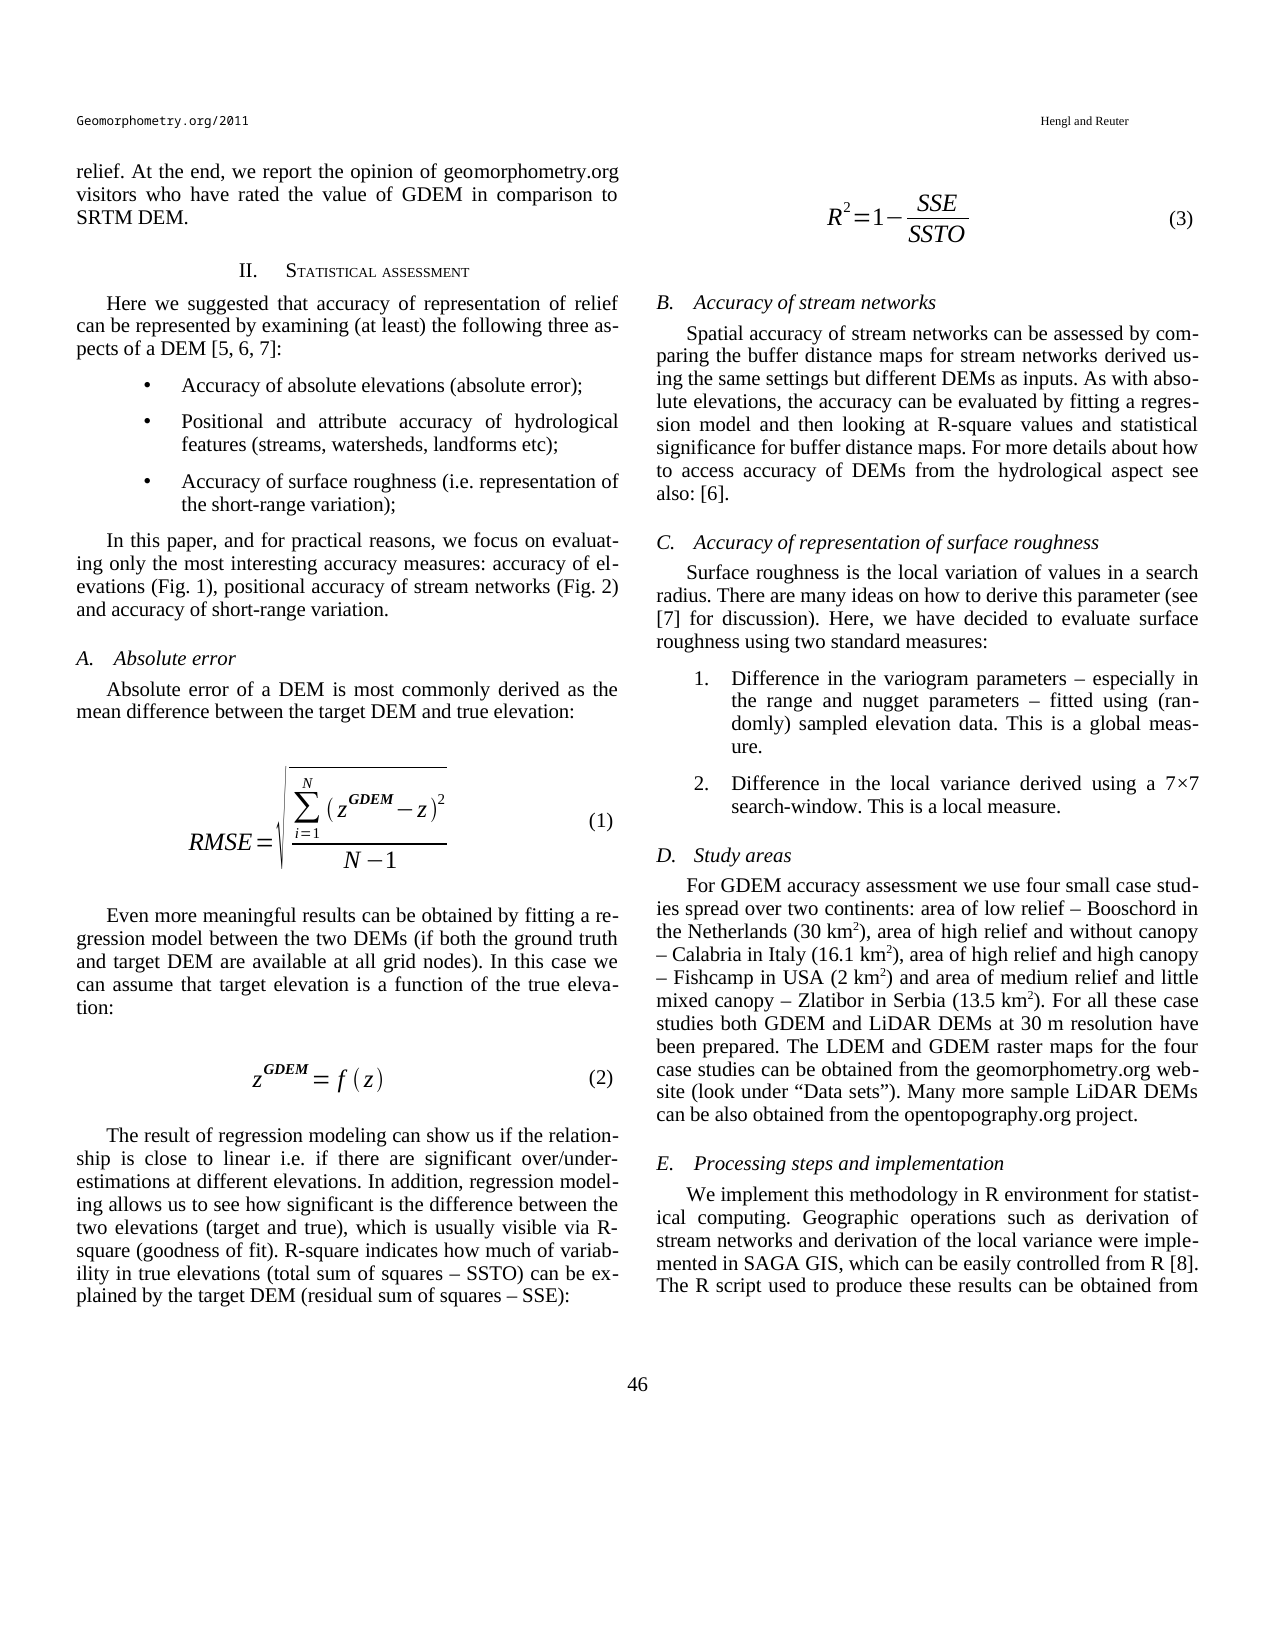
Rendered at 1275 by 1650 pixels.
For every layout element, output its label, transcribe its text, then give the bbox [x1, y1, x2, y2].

table_header [76, 1055, 558, 1099]
list Accuracy of absolute elevations (absolute error); [144, 373, 619, 397]
table_header [656, 183, 1138, 253]
text Surface roughness is the local variation of values in a search radius. There are many ideas on how to derive this parameter (see [7] for discussion). Here, we have decided to evaluate surface roughness using two standard measures: [656, 560, 1199, 653]
list Positional and attribute accuracy of hydrological features (streams, watersheds, landforms etc); [144, 409, 619, 456]
subtitle Accuracy of stream networks [656, 290, 1199, 314]
subtitle Absolute error [76, 646, 619, 670]
text In this paper, and for practical reasons, we focus on evaluat­ing only the most interesting accuracy measures: accuracy of el­evations (Fig. 1), positional accuracy of stream networks (Fig. 2) and accur­acy of short-range variation. [76, 528, 619, 621]
text Here we suggested that accuracy of representation of relief can be represented by examining (at least) the following three as­pects of a DEM [5, 6, 7]: [76, 291, 619, 360]
subtitle Study areas [656, 843, 1199, 867]
list Accuracy of surface roughness (i.e. representation of the short-range variation); [144, 469, 619, 516]
text We implement this methodology in R environment for statist­ical computing. Geographic operations such as derivation of stream networks and derivation of the local variance were imple­mented in SAGA GIS, which can be easily controlled from R [8]. The R script used to produce these results can be obtained from [656, 1182, 1199, 1297]
text Spatial accuracy of stream networks can be assessed by com­paring the buffer distance maps for stream networks derived us­ing the same settings but different DEMs as inputs. As with abso­lute elevations, the accuracy can be evaluated by fitting a regres­sion model and then looking at R-square values and statistical significance for buffer distance maps. For more details about how to access accuracy of DEMs from the hydrological aspect see also: [6]. [656, 320, 1199, 505]
text relief. At the end, we report the opinion of geo­morphometry.org visitors who have rated the value of GDEM in comparison to SRTM DEM. [76, 159, 619, 229]
text For GDEM accuracy assessment we use four small case stud­ies spread over two continents: area of low relief – Booschord in the Netherlands (30 km2), area of high relief and without canopy – Calabria in Italy (16.1 km2), area of high relief and high canopy – Fishcamp in USA (2 km2) and area of medium relief and little mixed canopy – Zlatibor in Serbia (13.5 km2). For all these case studies both GDEM and LiDAR DEMs at 30 m resolution have been prepared. The LDEM and GDEM raster maps for the four case studies can be obtained from the geomorphometry.org web­site (look under “Data sets”). Many more sample LiDAR DEMs can be also obtained from the opentopography.org project. [656, 873, 1199, 1126]
text Absolute error of a DEM is most commonly derived as the mean difference between the target DEM and true elevation: [76, 677, 619, 723]
subtitle Statistical assessment [76, 258, 619, 282]
list Difference in the variogram parameters – especially in the range and nugget parameters – fitted using (ran­domly) sampled elevation data. This is a global meas­ure. [694, 666, 1199, 758]
subtitle Accuracy of representation of surface roughness [656, 530, 1199, 554]
text The result of regression modeling can show us if the relation­ship is close to linear i.e. if there are significant over/under-estima­tions at different elevations. In addition, regression model­ing allows us to see how significant is the difference between the two elevations (target and true), which is usually visible via R-square (goodness of fit). R-square indicates how much of variab­ility in true elevations (total sum of squares – SSTO) can be ex­plained by the target DEM (residual sum of squares – SSE): [76, 1123, 619, 1307]
text Even more meaningful results can be obtained by fitting a re­gression model between the two DEMs (if both the ground truth and target DEM are available at all grid nodes). In this case we can as­sume that target elevation is a function of the true eleva­tion: [76, 903, 619, 1019]
table_header (2) [559, 1055, 619, 1099]
subtitle Processing steps and implementation [656, 1151, 1199, 1175]
table_header [76, 760, 558, 879]
table_header (1) [559, 760, 619, 879]
table_header (3) [1139, 183, 1199, 253]
list Difference in the local variance derived using a 7×7 search-window. This is a local measure. [694, 771, 1199, 818]
